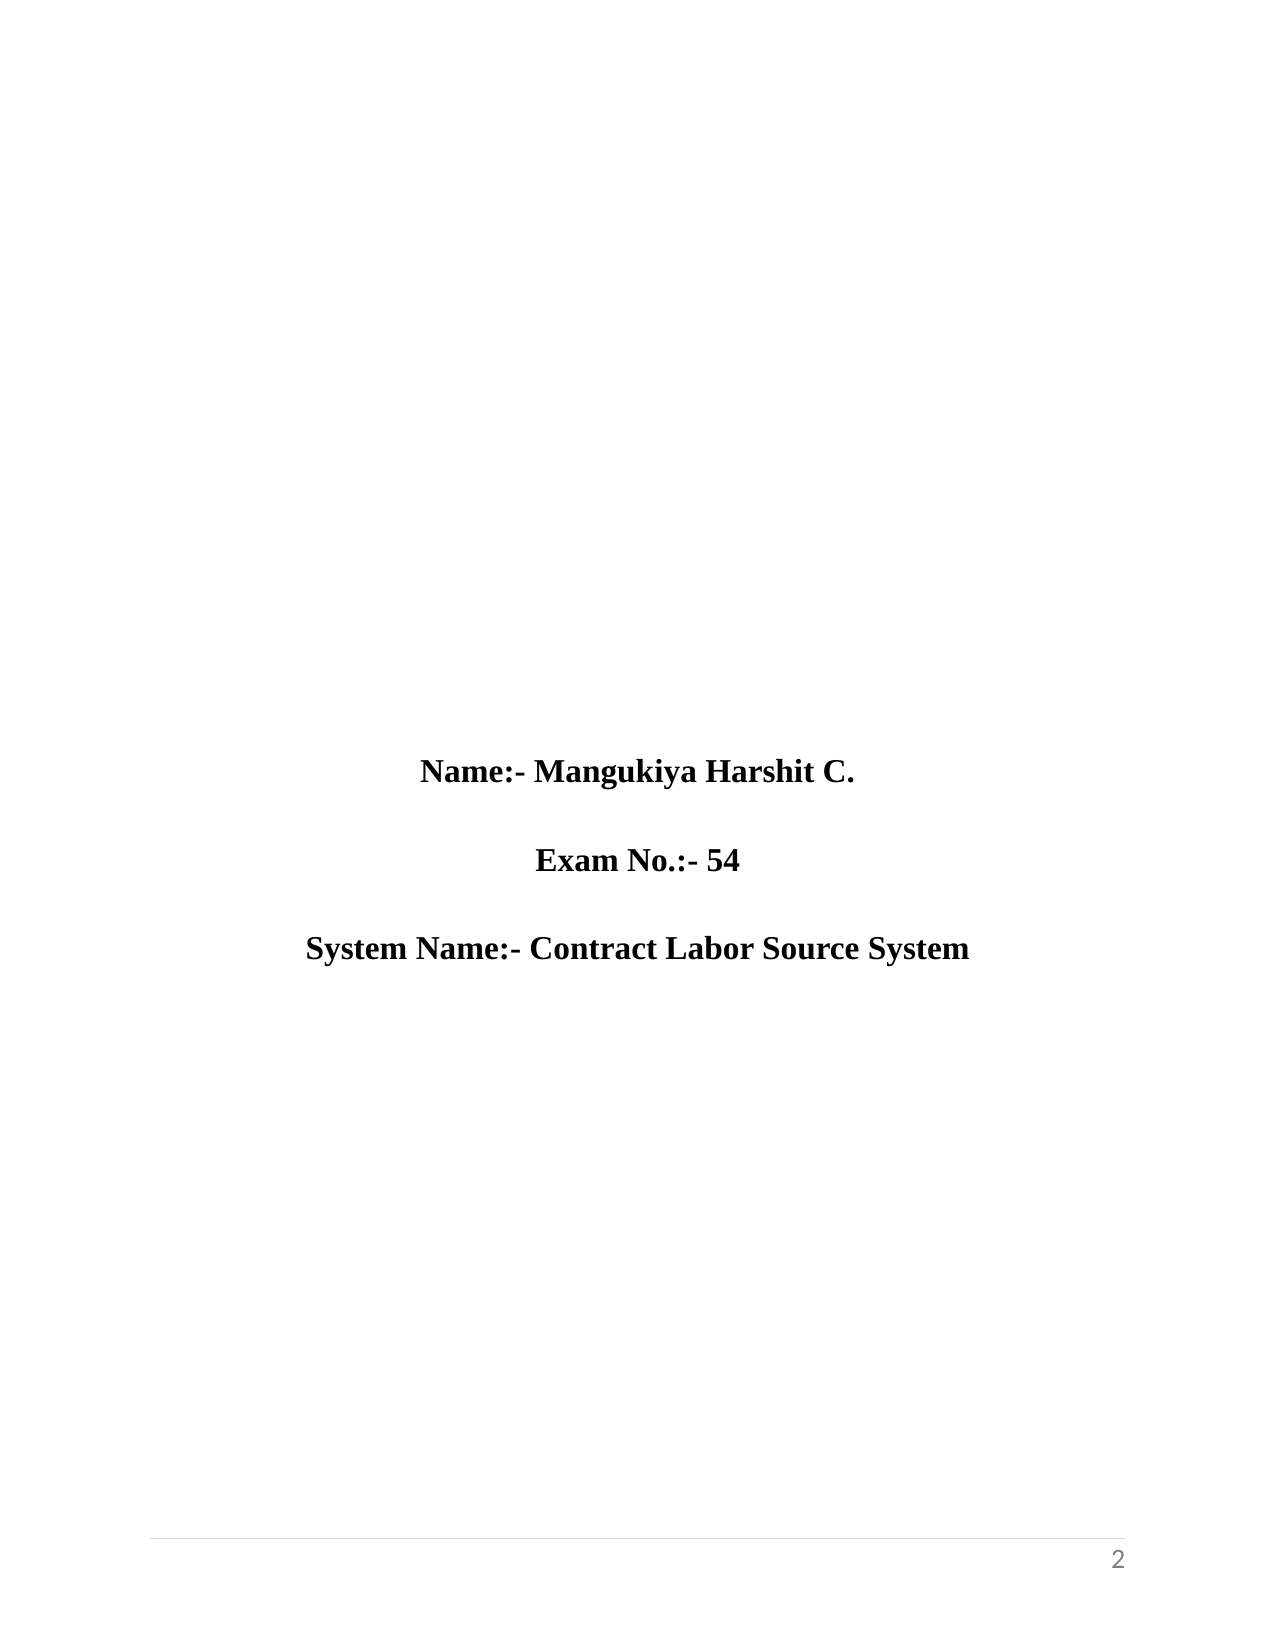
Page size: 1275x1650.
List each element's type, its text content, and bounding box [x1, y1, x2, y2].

text Name:- Mangukiya Harshit C. [150, 752, 1125, 790]
text System Name:- Contract Labor Source System [150, 928, 1125, 966]
text Exam No.:- 54 [150, 840, 1125, 878]
